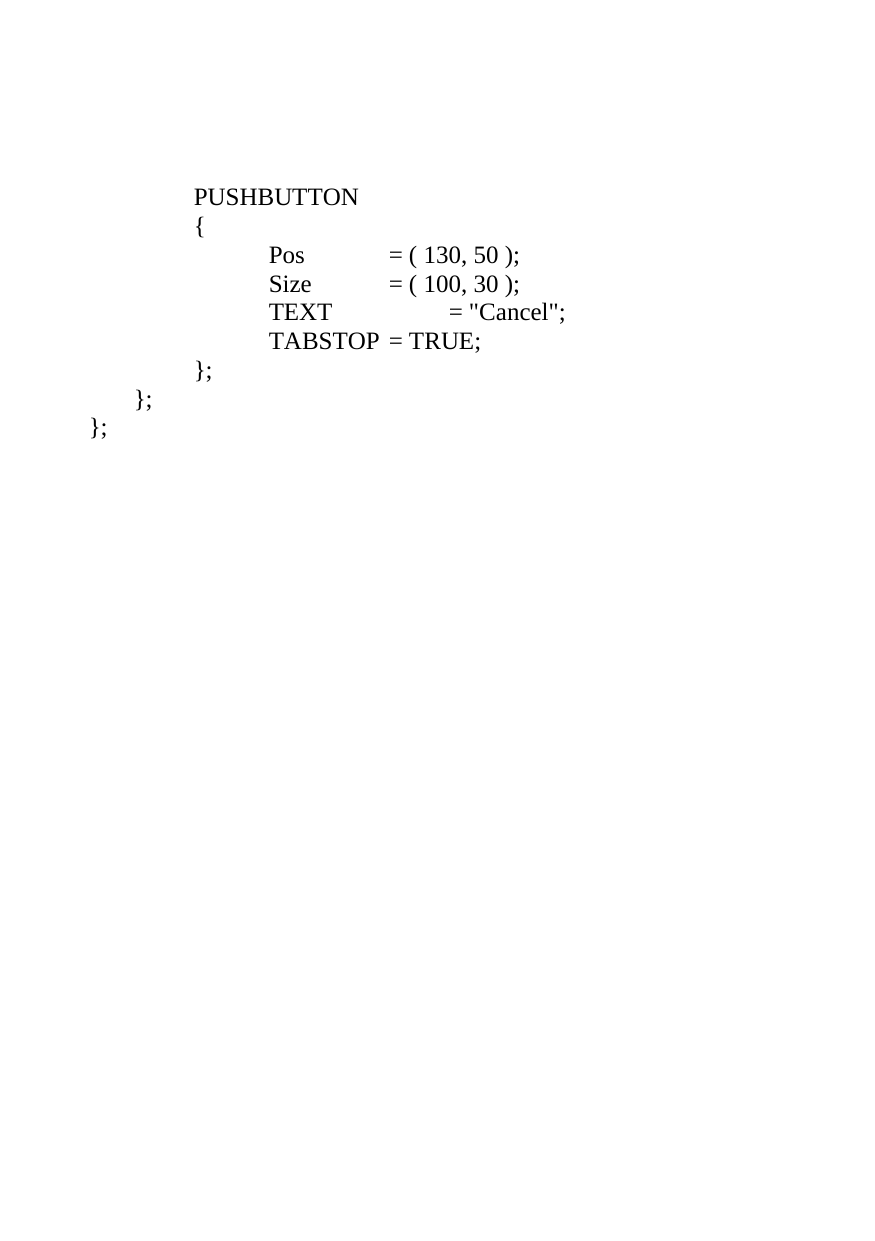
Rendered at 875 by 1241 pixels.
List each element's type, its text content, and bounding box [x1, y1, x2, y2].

list TABSTOP = TRUE; [88, 326, 815, 355]
list }; [88, 412, 815, 441]
list }; [88, 355, 815, 384]
list PUSHBUTTON [88, 182, 815, 211]
list Pos = ( 130, 50 ); [88, 240, 815, 269]
list }; [88, 384, 815, 412]
list TEXT = "Cancel"; [88, 297, 815, 326]
list Size = ( 100, 30 ); [88, 269, 815, 297]
list { [88, 211, 815, 240]
